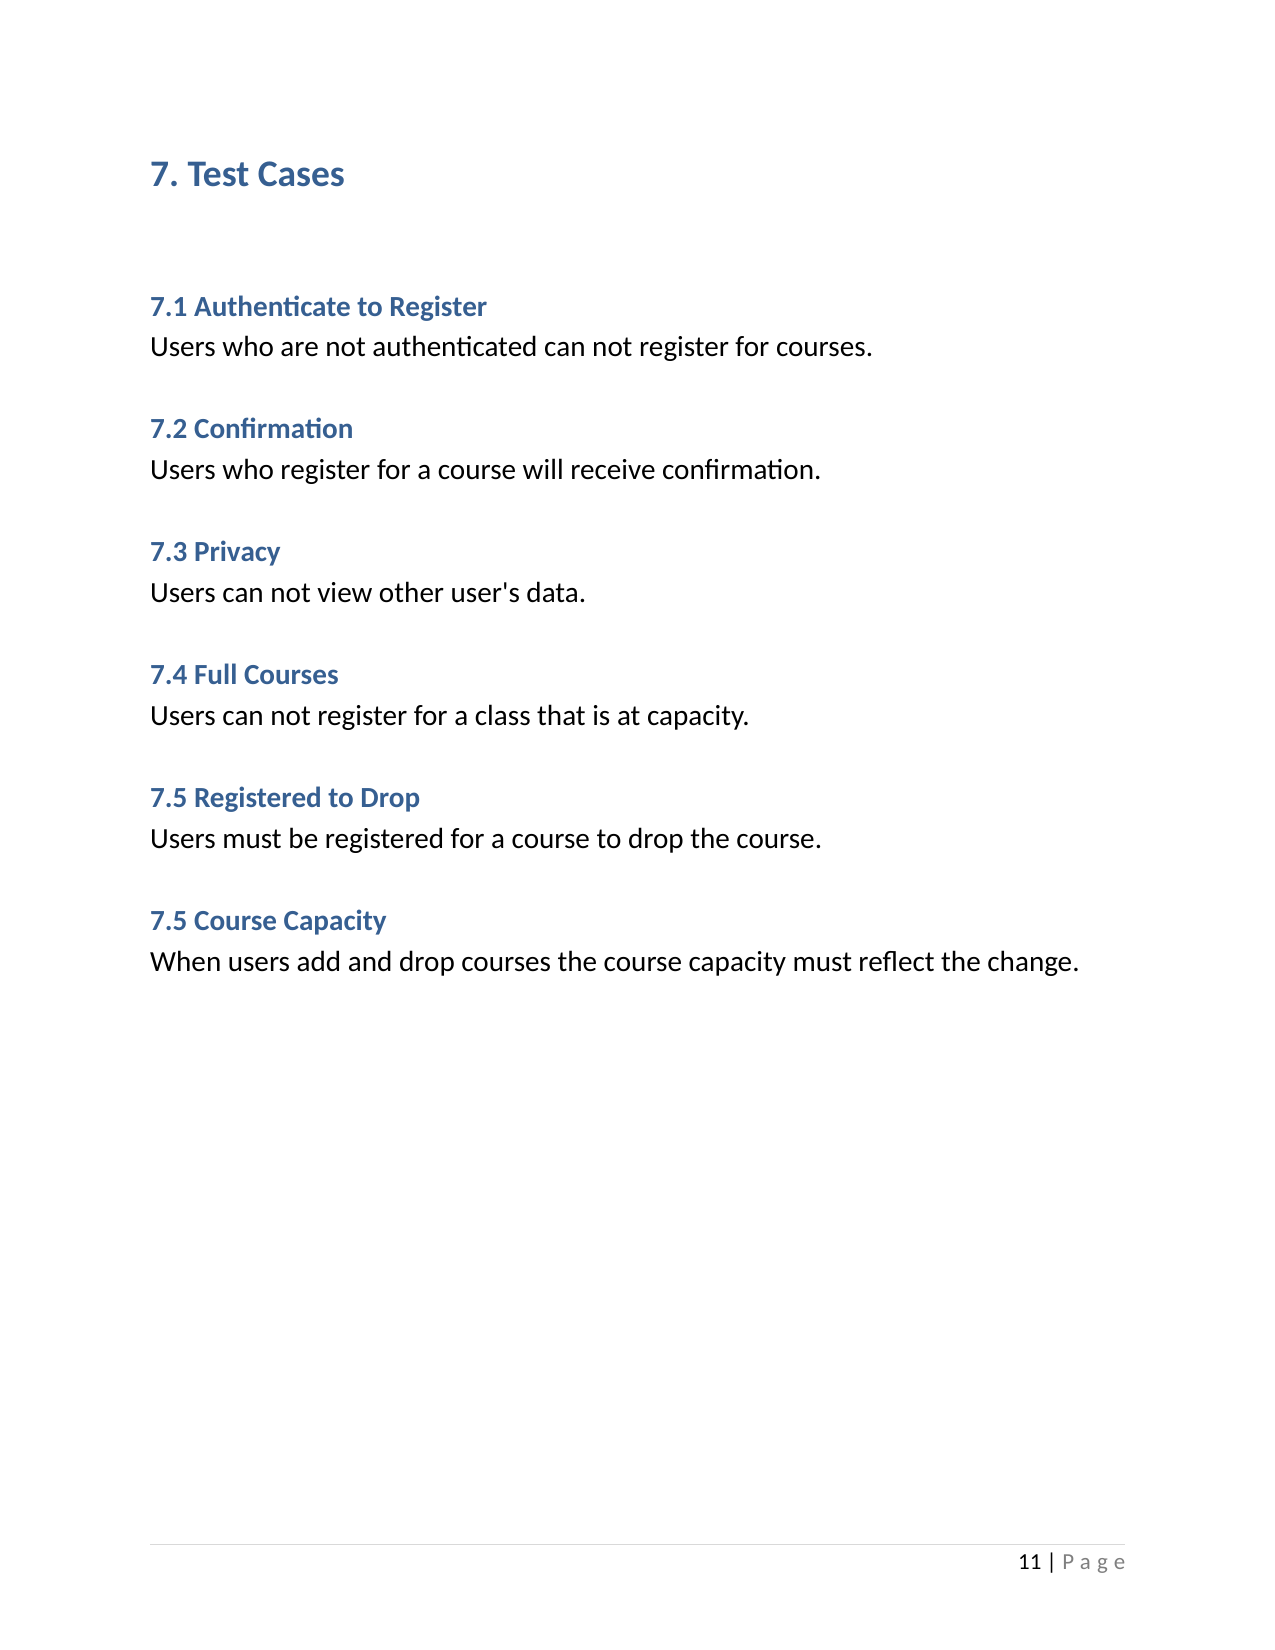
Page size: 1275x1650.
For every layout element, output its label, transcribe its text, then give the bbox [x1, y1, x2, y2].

text 7.4 Full Courses [150, 656, 1125, 692]
text Users can not view other user's data. [150, 574, 1125, 610]
text 7.2 Confirmation [150, 410, 1125, 446]
text 7.3 Privacy [150, 533, 1125, 569]
text Users who register for a course will receive confirmation. [150, 451, 1125, 487]
text Users can not register for a class that is at capacity. [150, 697, 1125, 733]
text Users who are not authenticated can not register for courses. [150, 328, 1125, 364]
text Users must be registered for a course to drop the course. [150, 820, 1125, 855]
text 7.5 Registered to Drop [150, 779, 1125, 814]
text 7.5 Course Capacity [150, 902, 1125, 937]
text 7. Test Cases [150, 150, 1125, 196]
text When users add and drop courses the course capacity must reflect the change. [150, 943, 1125, 978]
text 7.1 Authenticate to Register [150, 288, 1125, 323]
